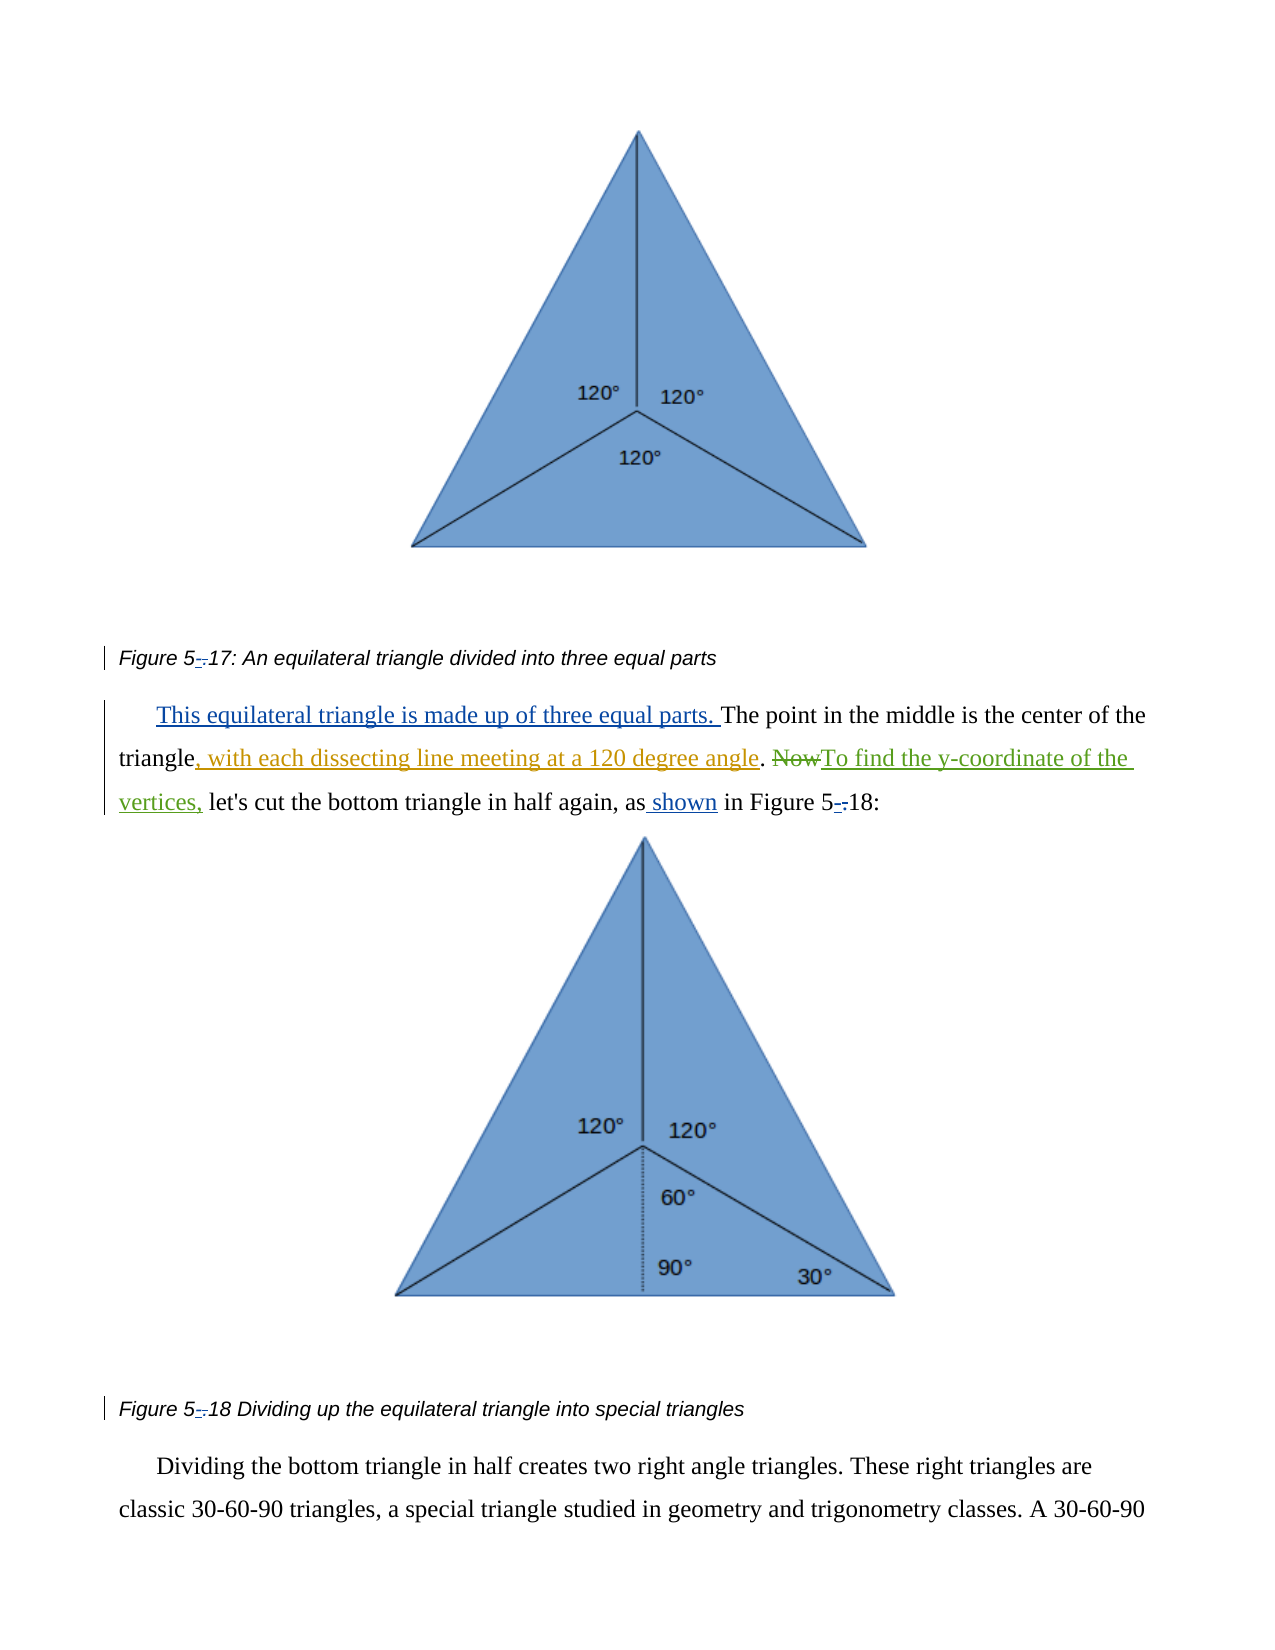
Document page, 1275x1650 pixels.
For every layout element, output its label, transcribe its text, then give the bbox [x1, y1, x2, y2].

text Dividing the bottom triangle in half creates two right angle triangles. These right triangles are classic 30-60-90 triangles, a special triangle studied in geometry and trigonometry classes. A 30-60-90 triangle is a right triangle whose internal angles are 30, 60, and 90 degrees and whose sides have special relationships with respect to its hypotenuse, the longest side of a right triangle. You may be familiar with this from Pythagoras, which will come up again shortly. You need to know the lengths of the sides of this special triangle, because it'll help you find the three vertices with respect to the center. Figure 5-19 zooms in on a 30-60-90 triangle: [118, 1451, 1156, 1523]
text Figure 5-18 Dividing up the equilateral triangle into special triangles [118, 1396, 1156, 1420]
text Figure 5-17: An equilateral triangle divided into three equal parts [118, 646, 1156, 670]
picture [342, 829, 933, 1318]
text This equilateral triangle is made up of three equal parts. The point in the middle is the center of the triangle, with each dissecting line meeting at a 120 degree angle. To find the y-coordinate of the vertices, let's cut the bottom triangle in half again, as shown in Figure 5-18: [118, 700, 1156, 815]
picture [403, 118, 872, 567]
